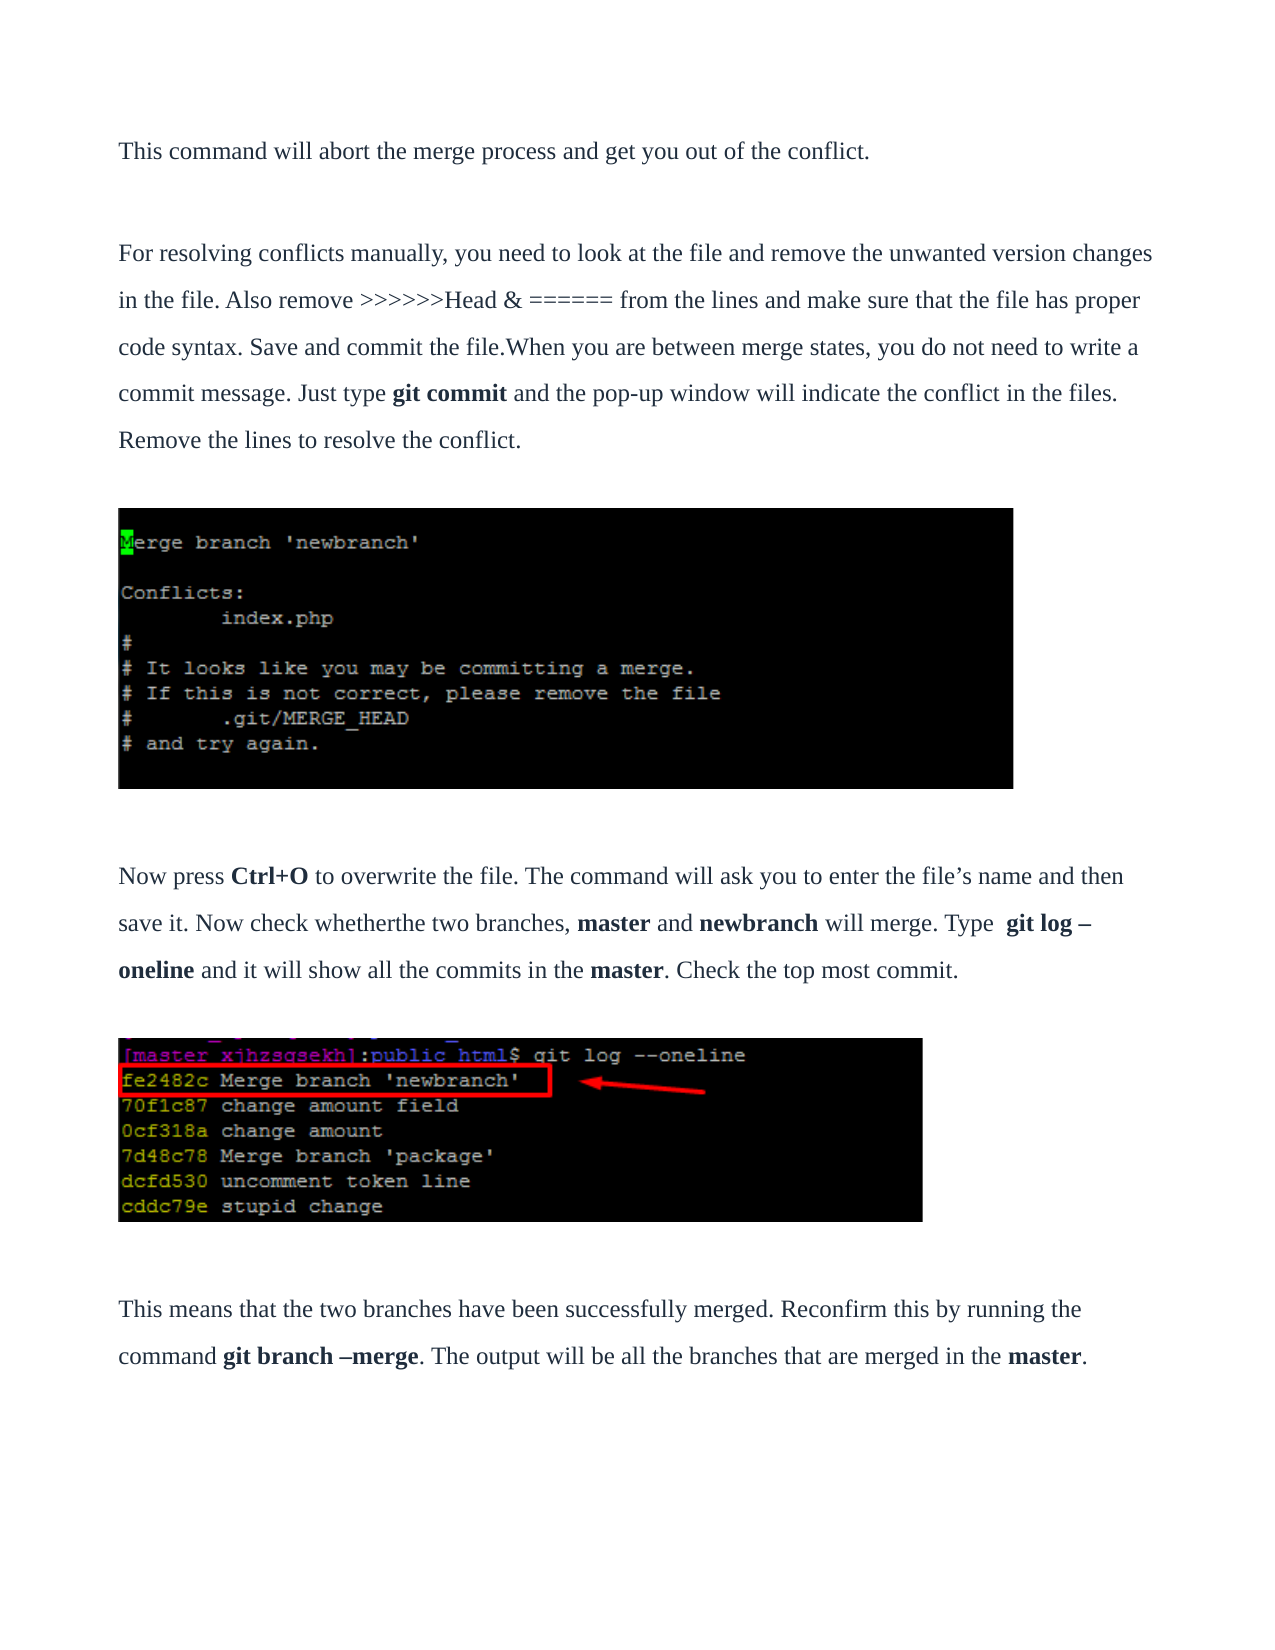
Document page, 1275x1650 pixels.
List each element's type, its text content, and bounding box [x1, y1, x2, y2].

text This means that the two branches have been successfully merged. Reconfirm this by running the command git branch –merge. The output will be all the branches that are merged in the master. [118, 1276, 1157, 1370]
text This command will abort the merge process and get you out of the conflict. [118, 118, 1157, 165]
picture [118, 508, 1014, 789]
text For resolving conflicts manually, you need to look at the file and remove the unwanted version changes in the file. Also remove >>>>>>Head & ====== from the lines and make sure that the file has proper code syntax. Save and commit the file.When you are between merge states, you do not need to write a commit message. Just type git commit and the pop-up window will indicate the conflict in the files. Remove the lines to resolve the conflict. [118, 220, 1157, 454]
picture [118, 1038, 923, 1222]
text Now press Ctrl+O to overwrite the file. The command will ask you to enter the file’s name and then save it. Now check whetherthe two branches, master and newbranch will merge. Type git log –oneline and it will show all the commits in the master. Check the top most commit. [118, 843, 1157, 984]
